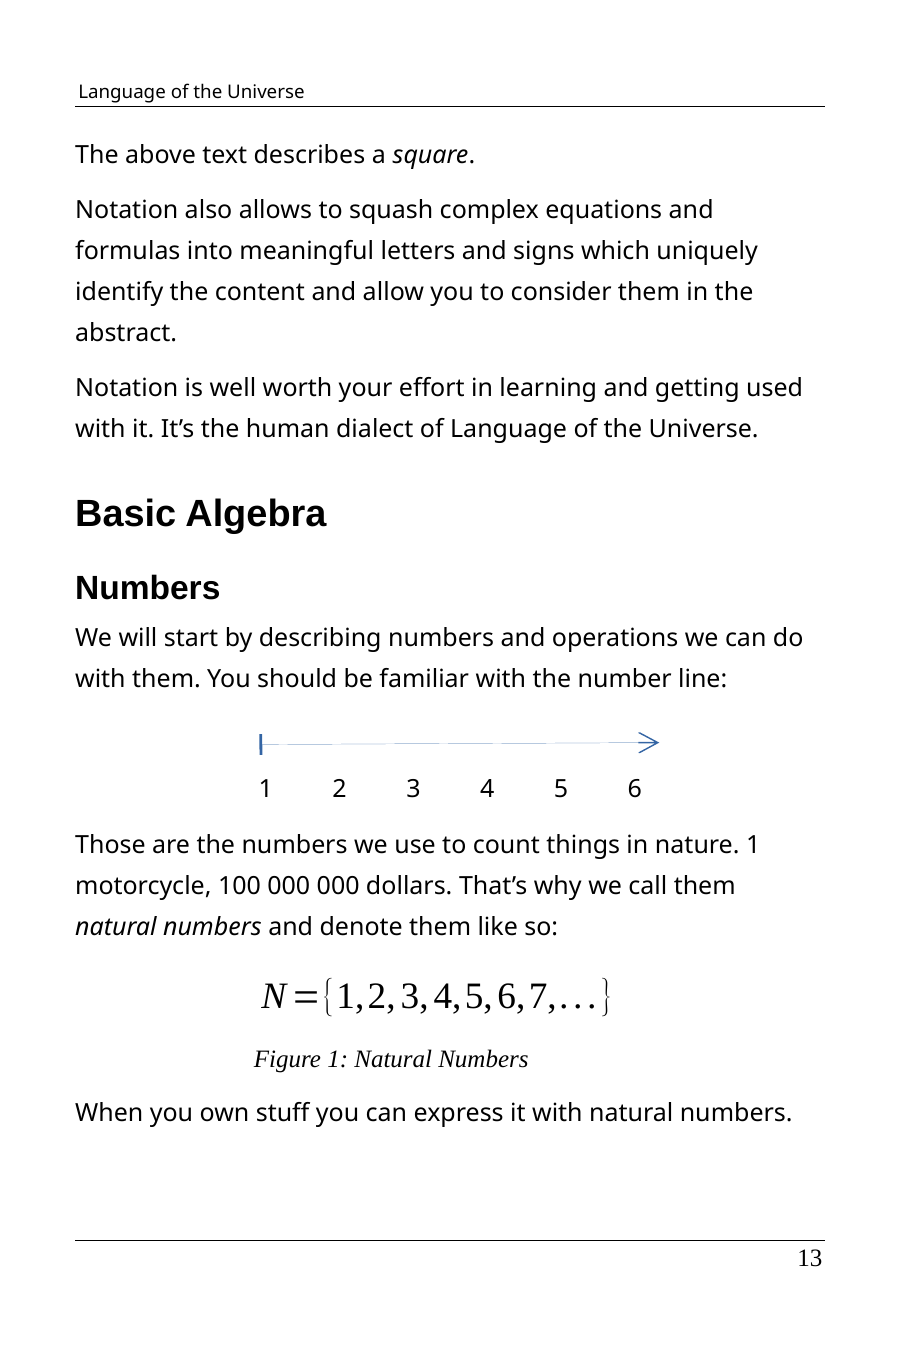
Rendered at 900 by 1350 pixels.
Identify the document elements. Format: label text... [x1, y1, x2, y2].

text The above text describes a square. [75, 137, 825, 171]
text 1 2 3 4 5 6 [75, 771, 825, 805]
text We will start by describing numbers and operations we can do with them. You should be familiar with the number line: [75, 619, 825, 694]
text Notation is well worth your effort in learning and getting used with it. It’s the human dialect of Language of the Universe. [75, 370, 825, 445]
text When you own stuff you can express it with natural numbers. [75, 1094, 825, 1129]
text Figure 1: Natural Numbers [254, 1044, 653, 1073]
subtitle Numbers [75, 568, 825, 607]
text Notation also allows to squash complex equations and formulas into meaningful letters and signs which uniquely identify the content and allow you to consider them in the abstract. [75, 192, 825, 349]
subtitle Basic Algebra [75, 491, 825, 535]
text Those are the numbers we use to count things in nature. 1 motorcycle, 100 000 000 dollars. That’s why we call them natural numbers and denote them like so: [75, 826, 825, 942]
